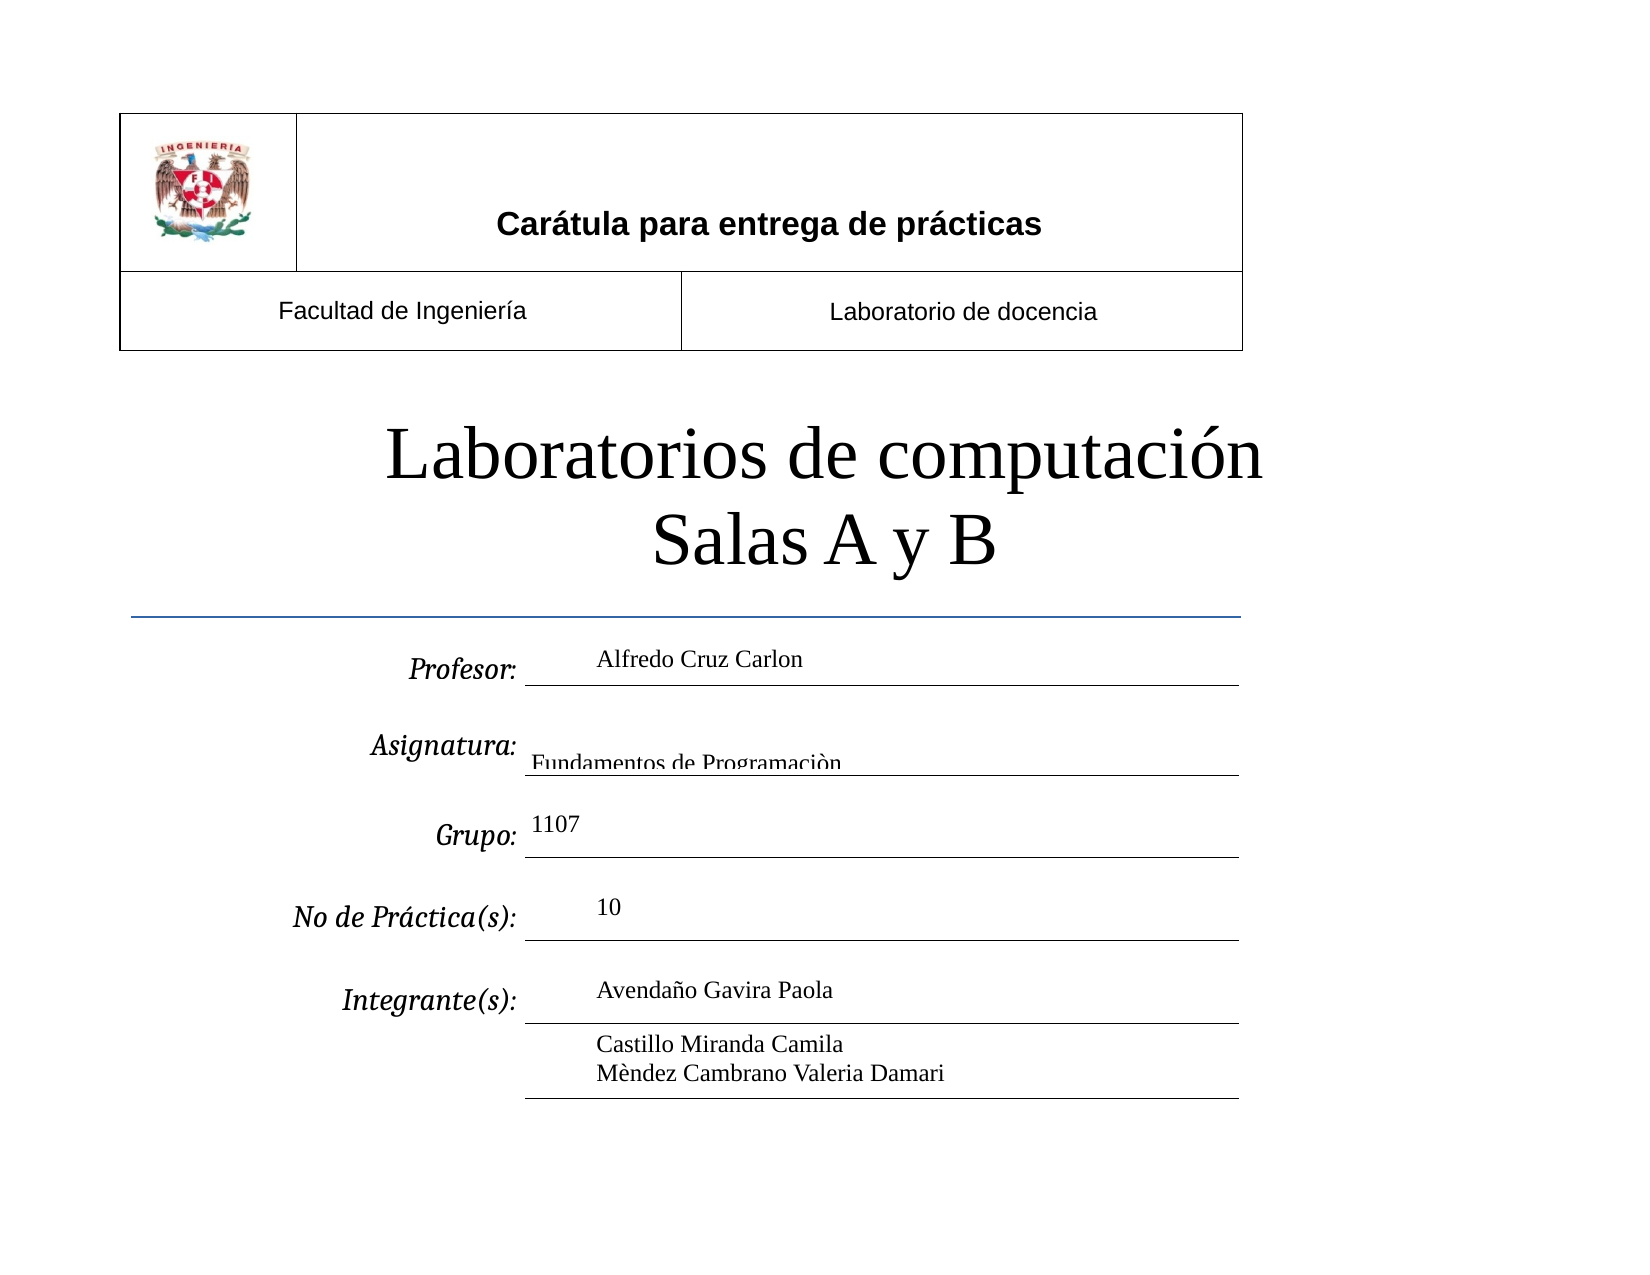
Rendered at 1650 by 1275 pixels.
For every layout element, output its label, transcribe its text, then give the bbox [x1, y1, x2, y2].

table_cell No de Práctica(s): [150, 857, 525, 940]
text Salas A y B [150, 495, 1500, 581]
table_cell 1107 [525, 776, 1239, 857]
table_cell Grupo: [150, 775, 525, 857]
table_cell 10 [525, 858, 1239, 940]
table_header Alfredo Cruz Carlon [525, 618, 1239, 685]
table_header Profesor: [150, 618, 525, 685]
text Laboratorios de computación [150, 408, 1500, 495]
table_cell Fundamentos de Programaciòn [525, 686, 1239, 774]
table_cell Laboratorio de docencia [682, 272, 1242, 350]
table_header [121, 114, 296, 271]
table_cell Integrante(s): [150, 940, 525, 1023]
table_cell Asignatura: [150, 685, 525, 774]
table_cell Avendaño Gavira Paola [525, 941, 1239, 1023]
table_cell Castillo Miranda Camila Mèndez Cambrano Valeria Damari [525, 1024, 1239, 1098]
table_cell Facultad de Ingeniería [121, 272, 681, 350]
table_header Carátula para entrega de prácticas [297, 114, 1242, 271]
table_header [150, 610, 525, 616]
table_header [525, 610, 1239, 616]
table_cell [150, 1023, 525, 1098]
